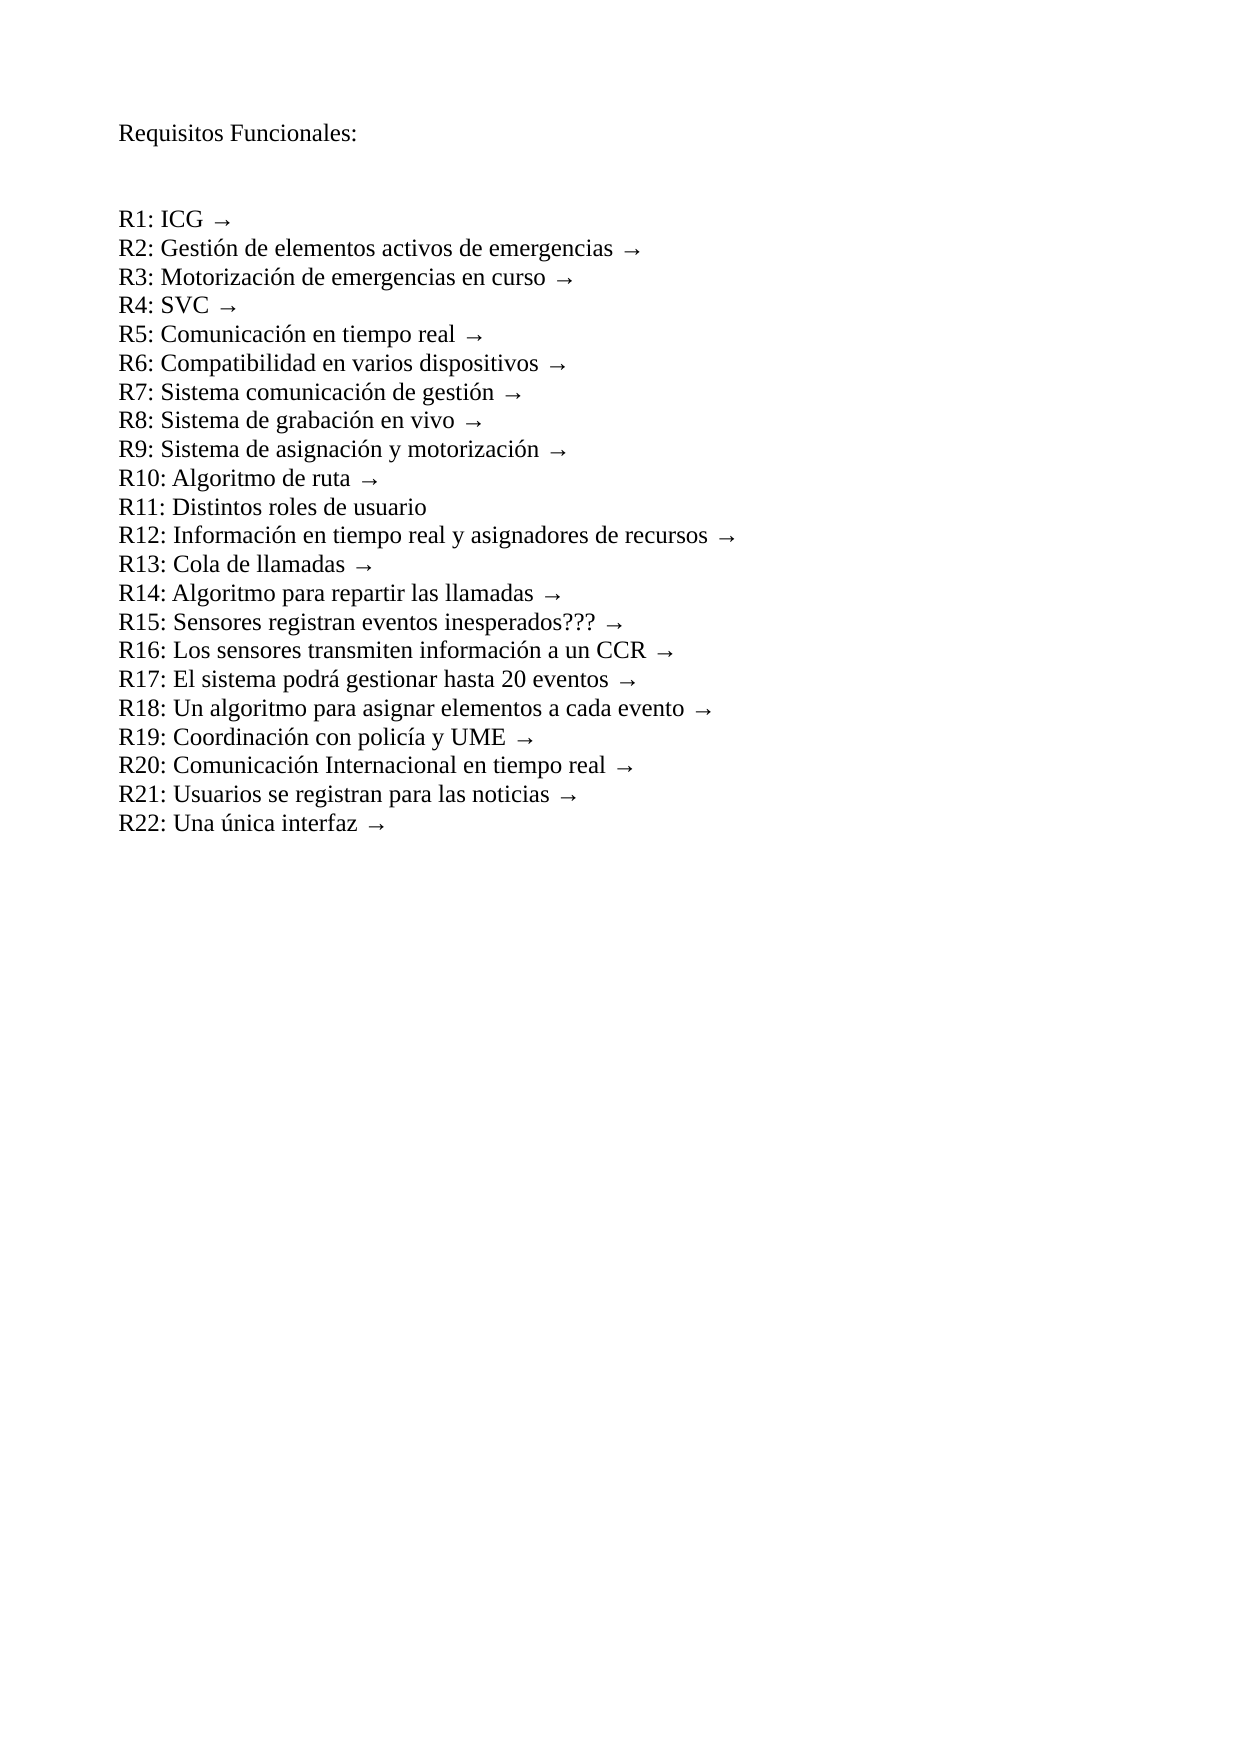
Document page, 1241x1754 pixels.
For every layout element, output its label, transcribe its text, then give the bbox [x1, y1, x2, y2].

text R21: Usuarios se registran para las noticias → [118, 779, 1122, 808]
text R16: Los sensores transmiten información a un CCR → [118, 636, 1122, 664]
text R19: Coordinación con policía y UME → [118, 722, 1122, 751]
text R9: Sistema de asignación y motorización → [118, 434, 1122, 463]
text R20: Comunicación Internacional en tiempo real → [118, 751, 1122, 779]
text R1: ICG → [118, 204, 1122, 233]
text R8: Sistema de grabación en vivo → [118, 406, 1122, 434]
text R2: Gestión de elementos activos de emergencias → [118, 233, 1122, 262]
text R12: Información en tiempo real y asignadores de recursos → [118, 521, 1122, 549]
text R18: Un algoritmo para asignar elementos a cada evento → [118, 693, 1122, 722]
text R3: Motorización de emergencias en curso → [118, 262, 1122, 291]
text R15: Sensores registran eventos inesperados??? → [118, 607, 1122, 636]
text R5: Comunicación en tiempo real → [118, 319, 1122, 348]
text R4: SVC → [118, 291, 1122, 319]
text R7: Sistema comunicación de gestión → [118, 377, 1122, 406]
text R6: Compatibilidad en varios dispositivos → [118, 348, 1122, 377]
text R22: Una única interfaz → [118, 808, 1122, 837]
text R10: Algoritmo de ruta → [118, 463, 1122, 492]
text Requisitos Funcionales: [118, 118, 1122, 147]
text R13: Cola de llamadas → [118, 549, 1122, 578]
text R17: El sistema podrá gestionar hasta 20 eventos → [118, 664, 1122, 693]
text R14: Algoritmo para repartir las llamadas → [118, 578, 1122, 607]
text R11: Distintos roles de usuario [118, 492, 1122, 521]
